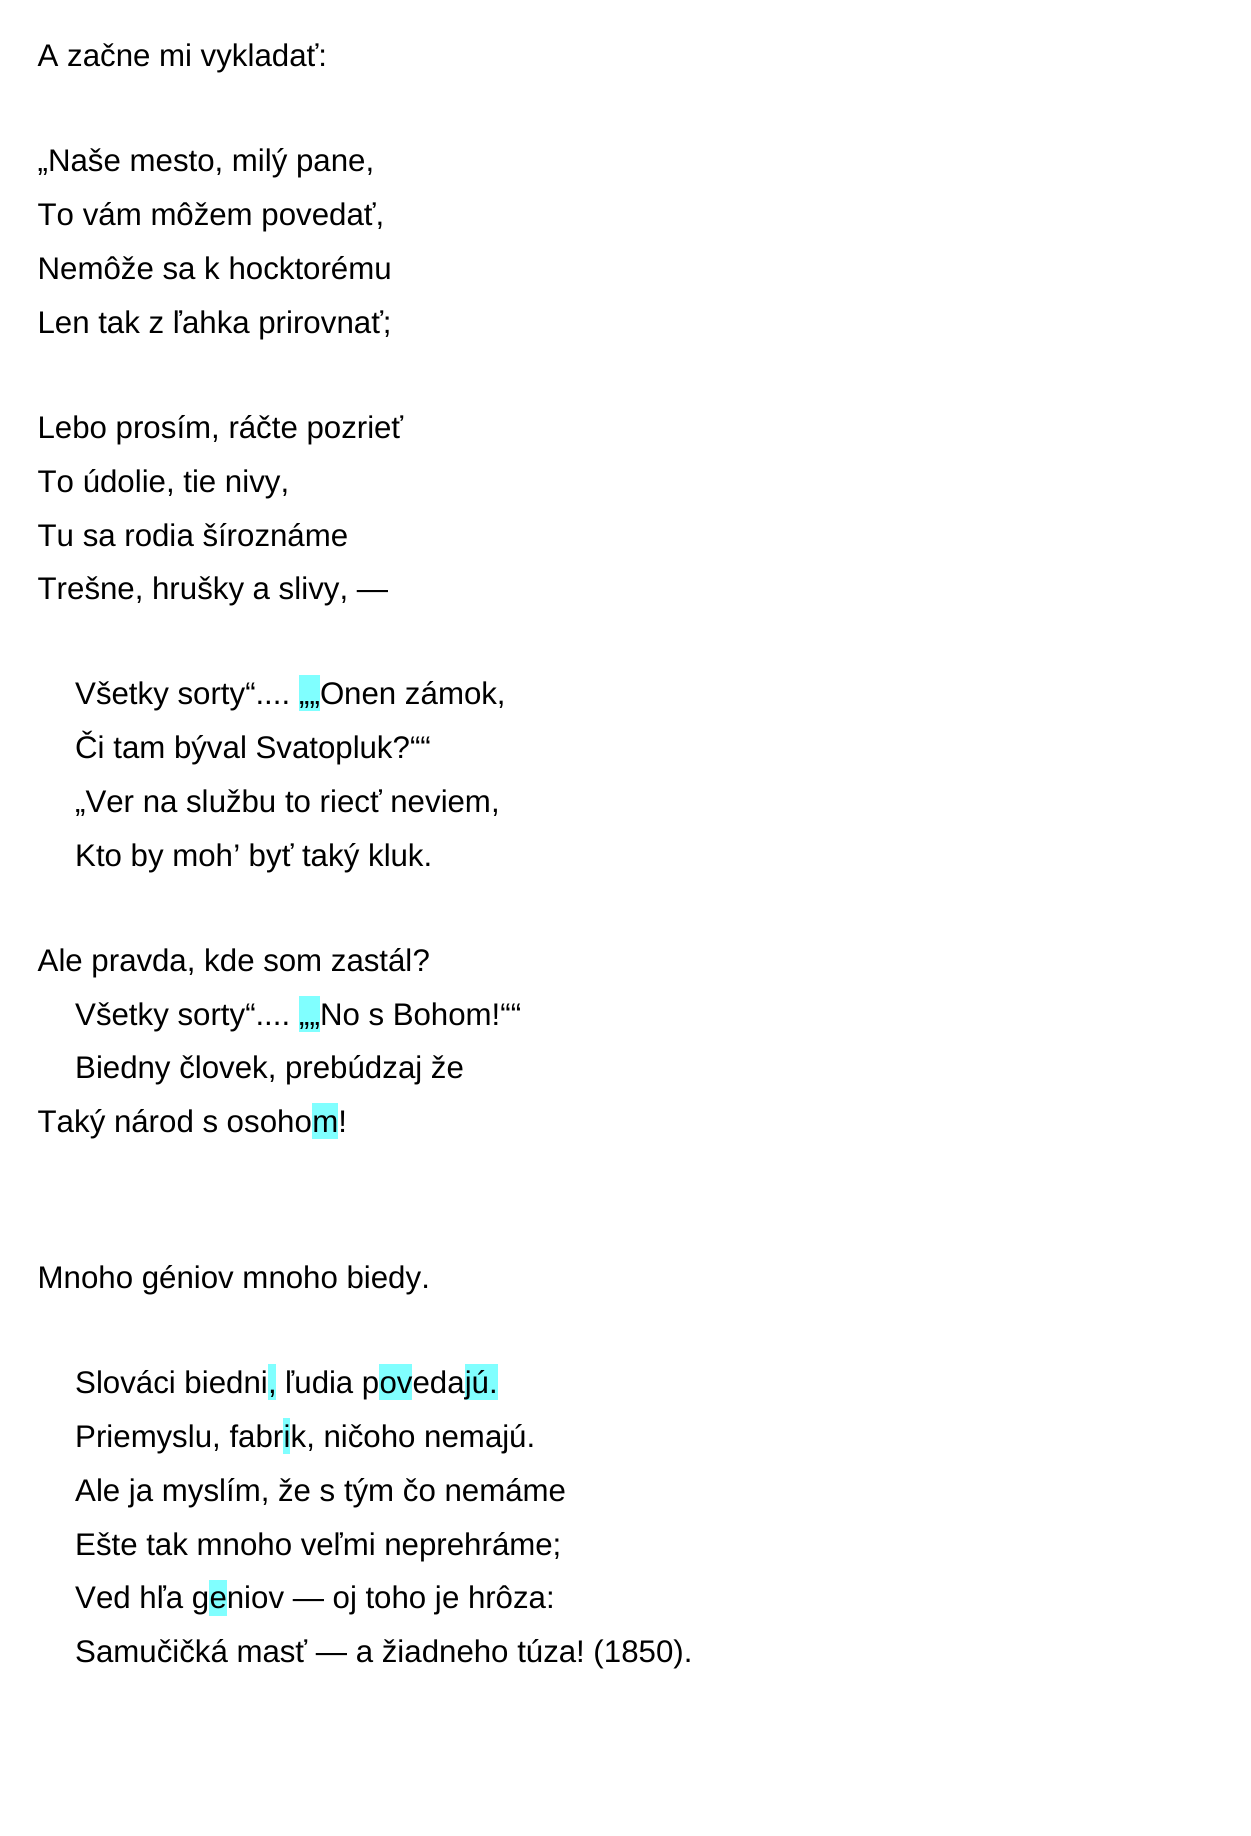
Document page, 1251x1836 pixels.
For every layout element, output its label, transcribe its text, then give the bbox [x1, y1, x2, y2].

text Kto by moh’ byť taký kluk. [37, 837, 1130, 873]
text To vám môžem povedať, [37, 196, 1130, 232]
text Nemôže sa k hocktorému [37, 250, 1130, 286]
text Všetky sorty“.... „„Onen zámok, [37, 675, 1130, 711]
text Len tak z ľahka prirovnať; [37, 304, 1130, 340]
text Ale ja myslím, že s tým čo nemáme [37, 1472, 1130, 1508]
text Či tam býval Svatopluk?““ [37, 729, 1130, 765]
text Slováci biedni, ľudia povedajú. [37, 1364, 1130, 1400]
text Ale pravda, kde som zastál? [37, 942, 1130, 978]
text To údolie, tie nivy, [37, 463, 1130, 499]
text „Naše mesto, milý pane, [37, 142, 1130, 178]
text Biedny človek, prebúdzaj že [37, 1049, 1130, 1085]
text Taký národ s osohom! [37, 1103, 1130, 1139]
text Ešte tak mnoho veľmi neprehráme; [37, 1526, 1130, 1562]
text Samučičká masť — a žiadneho túza! (1850). [37, 1633, 1130, 1669]
text Lebo prosím, ráčte pozrieť [37, 409, 1130, 445]
text Trešne, hrušky a slivy, — [37, 570, 1130, 606]
text Ved hľa geniov — oj toho je hrôza: [37, 1579, 1130, 1616]
text „Ver na službu to riecť neviem, [37, 783, 1130, 819]
text Tu sa rodia šíroznáme [37, 517, 1130, 552]
text Všetky sorty“.... „„No s Bohom!““ [37, 996, 1130, 1032]
text Mnoho géniov mnoho biedy. [37, 1259, 1130, 1295]
text A začne mi vykladať: [37, 37, 1130, 73]
text Priemyslu, fabrik, ničoho nemajú. [37, 1418, 1130, 1454]
